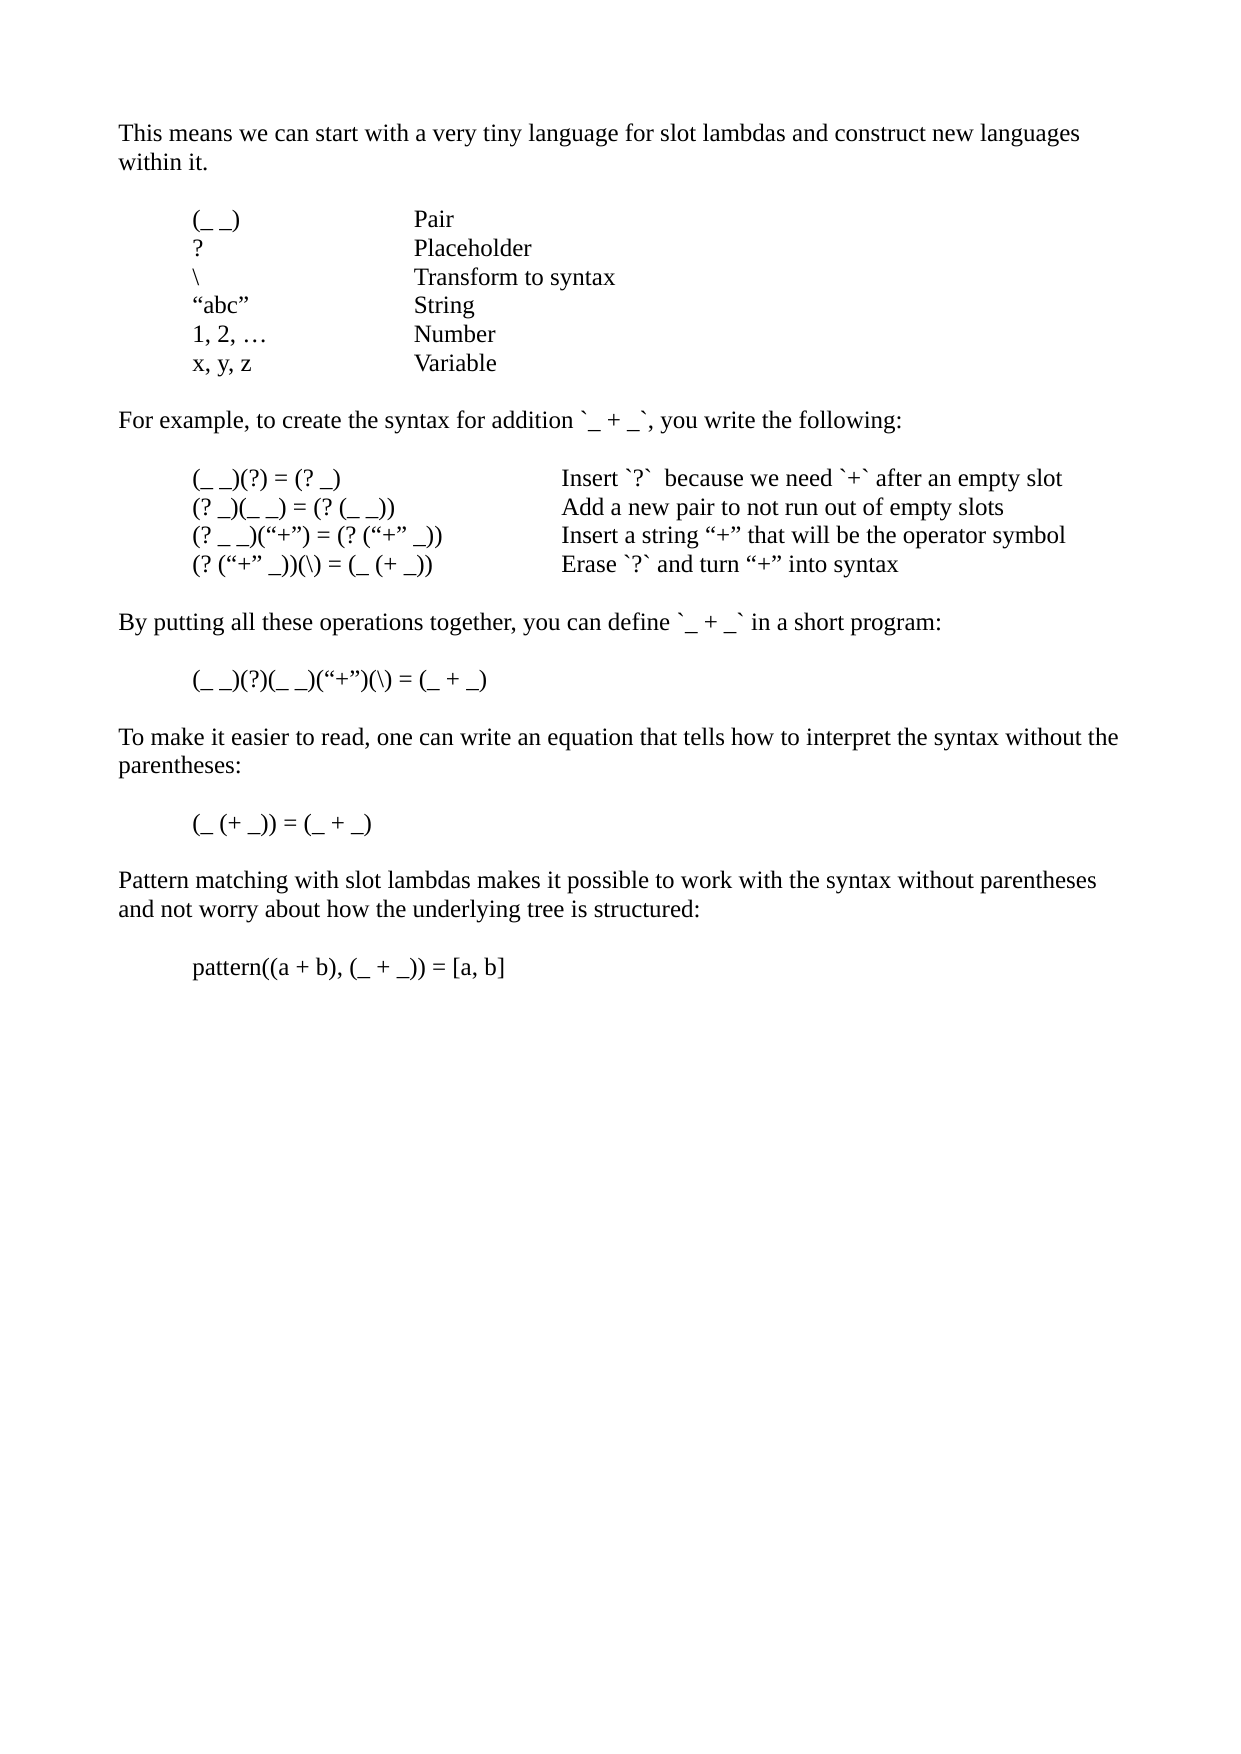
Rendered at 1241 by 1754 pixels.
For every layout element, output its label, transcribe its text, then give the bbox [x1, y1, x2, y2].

text (? _)(_ _) = (? (_ _)) Add a new pair to not run out of empty slots [118, 492, 1122, 521]
text “abc” String [118, 291, 1122, 319]
text (_ _) Pair [118, 204, 1122, 233]
text (_ (+ _)) = (_ + _) [118, 808, 1122, 837]
text This means we can start with a very tiny language for slot lambdas and construct new languages within it. [118, 118, 1122, 176]
text x, y, z Variable [118, 348, 1122, 377]
text (_ _)(?)(_ _)(“+”)(\) = (_ + _) [118, 664, 1122, 693]
text (? _ _)(“+”) = (? (“+” _)) Insert a string “+” that will be the operator symbol [118, 521, 1122, 549]
text pattern((a + b), (_ + _)) = [a, b] [118, 952, 1122, 981]
text 1, 2, … Number [118, 319, 1122, 348]
text \ Transform to syntax [118, 262, 1122, 291]
text ? Placeholder [118, 233, 1122, 262]
text To make it easier to read, one can write an equation that tells how to interpret the syntax without the parentheses: [118, 722, 1122, 779]
text Pattern matching with slot lambdas makes it possible to work with the syntax without parentheses and not worry about how the underlying tree is structured: [118, 866, 1122, 923]
text For example, to create the syntax for addition `_ + _`, you write the following: [118, 406, 1122, 434]
text (_ _)(?) = (? _) Insert `?` because we need `+` after an empty slot [118, 463, 1122, 492]
text (? (“+” _))(\) = (_ (+ _)) Erase `?` and turn “+” into syntax [118, 549, 1122, 578]
text By putting all these operations together, you can define `_ + _` in a short program: [118, 607, 1122, 636]
